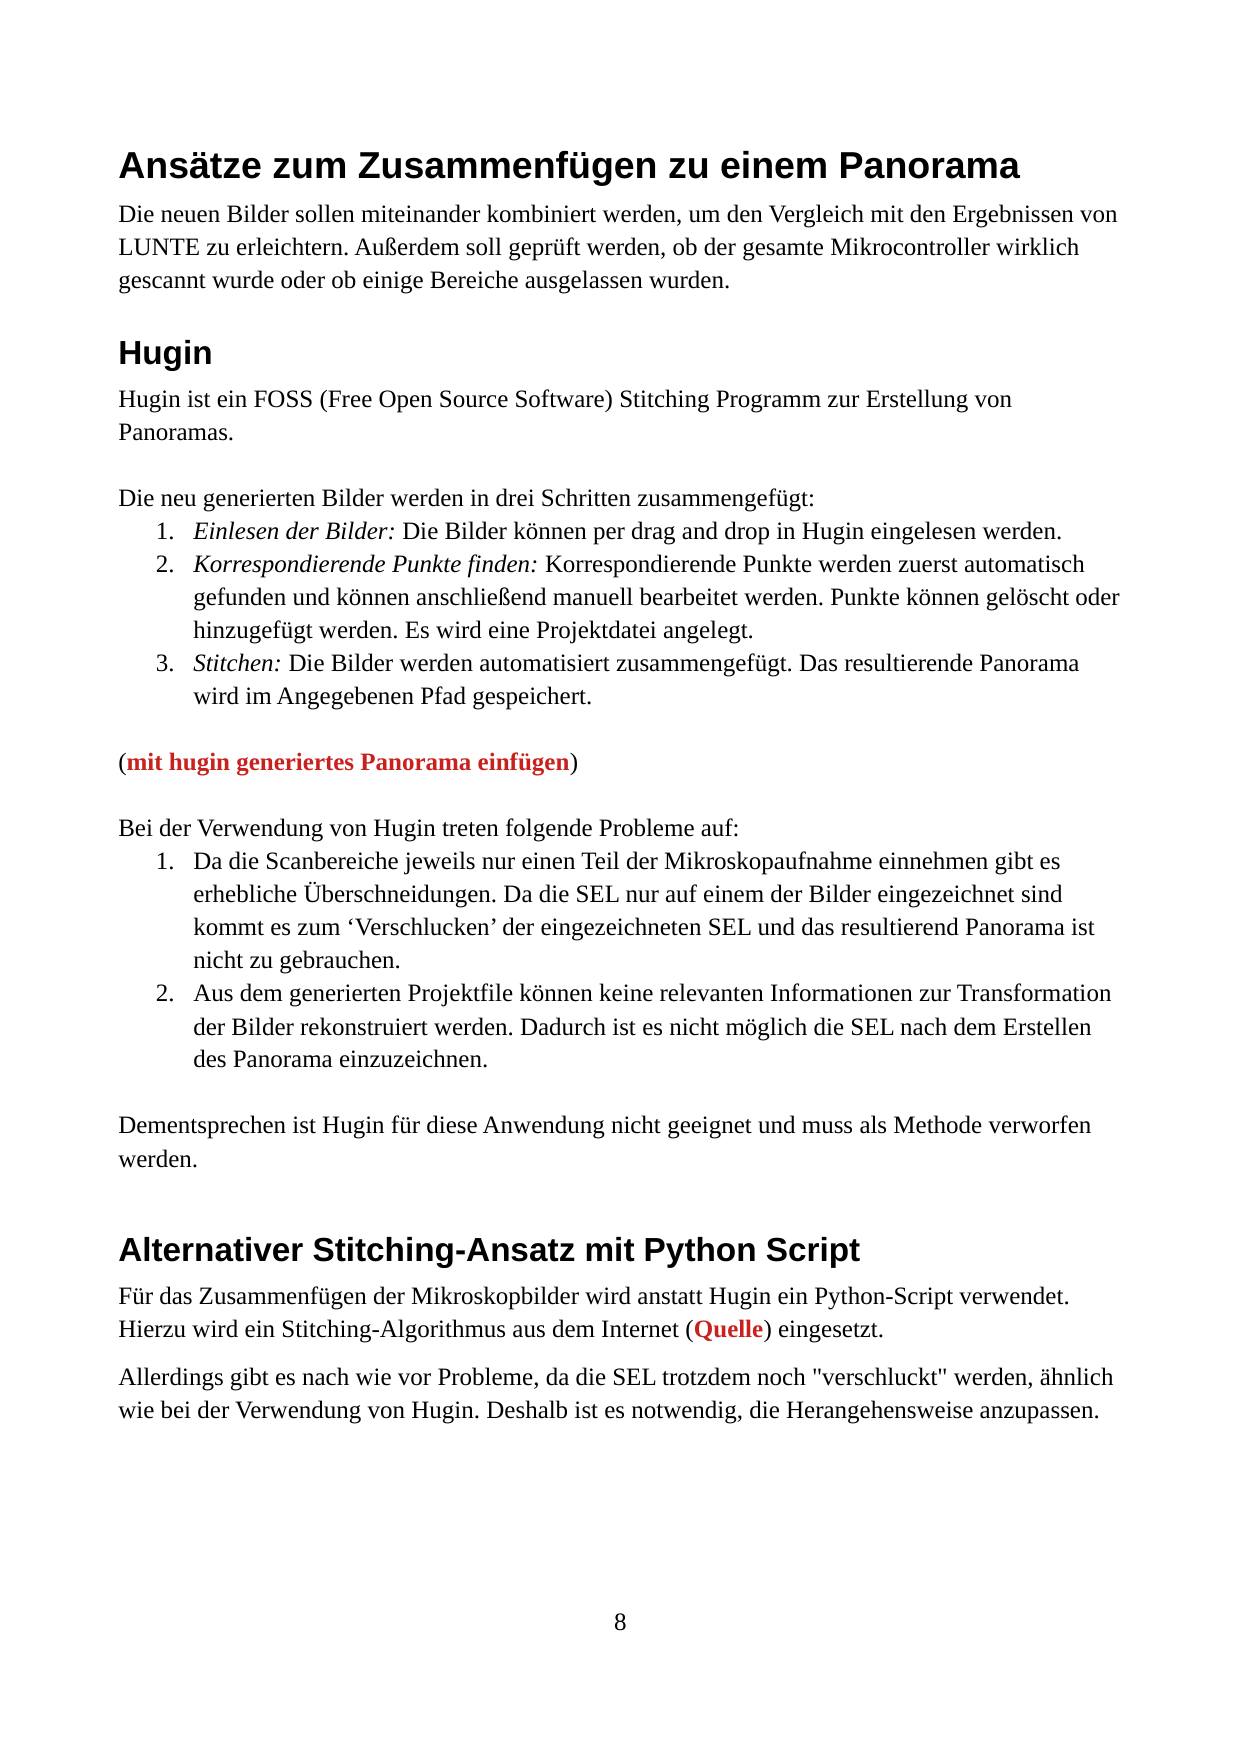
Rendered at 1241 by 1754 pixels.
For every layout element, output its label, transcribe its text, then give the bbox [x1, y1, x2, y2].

text Dementsprechen ist Hugin für diese Anwendung nicht geeignet und muss als Methode verworfen werden. [118, 1111, 1122, 1172]
subtitle Alternativer Stitching-Ansatz mit Python Script [118, 1231, 1122, 1269]
subtitle Hugin [118, 333, 1122, 372]
list Da die Scanbereiche jeweils nur einen Teil der Mikroskopaufnahme einnehmen gibt es erhebliche Überschneidungen. Da die SEL nur auf einem der Bilder eingezeichnet sind kommt es zum ‘Verschlucken’ der eingezeichneten SEL und das resultierend Panorama ist nicht zu gebrauchen. [156, 846, 1122, 974]
list Korrespondierende Punkte finden: Korrespondierende Punkte werden zuerst automatisch gefunden und können anschließend manuell bearbeitet werden. Punkte können gelöscht oder hinzugefügt werden. Es wird eine Projektdatei angelegt. [156, 549, 1122, 644]
text Die neu generierten Bilder werden in drei Schritten zusammengefügt: [118, 483, 1122, 512]
list Stitchen: Die Bilder werden automatisiert zusammengefügt. Das resultierende Panorama wird im Angegebenen Pfad gespeichert. [156, 648, 1122, 710]
text Bei der Verwendung von Hugin treten folgende Probleme auf: [118, 813, 1122, 842]
text Hugin ist ein FOSS (Free Open Source Software) Stitching Programm zur Erstellung von Panoramas. [118, 384, 1122, 446]
list Einlesen der Bilder: Die Bilder können per drag and drop in Hugin eingelesen werden. [156, 516, 1122, 545]
subtitle Ansätze zum Zusammenfügen zu einem Panorama [118, 143, 1122, 186]
text (mit hugin generiertes Panorama einfügen) [118, 747, 1122, 776]
text Die neuen Bilder sollen miteinander kombiniert werden, um den Vergleich mit den Ergebnissen von LUNTE zu erleichtern. Außerdem soll geprüft werden, ob der gesamte Mikrocontroller wirklich gescannt wurde oder ob einige Bereiche ausgelassen wurden. [118, 199, 1122, 293]
text Allerdings gibt es nach wie vor Probleme, da die SEL trotzdem noch "verschluckt" werden, ähnlich wie bei der Verwendung von Hugin. Deshalb ist es notwendig, die Herangehensweise anzupassen. [118, 1362, 1122, 1424]
list Aus dem generierten Projektfile können keine relevanten Informationen zur Transformation der Bilder rekonstruiert werden. Dadurch ist es nicht möglich die SEL nach dem Erstellen des Panorama einzuzeichnen. [156, 978, 1122, 1073]
text Für das Zusammenfügen der Mikroskopbilder wird anstatt Hugin ein Python-Script verwendet. Hierzu wird ein Stitching-Algorithmus aus dem Internet (Quelle) eingesetzt. [118, 1281, 1122, 1343]
